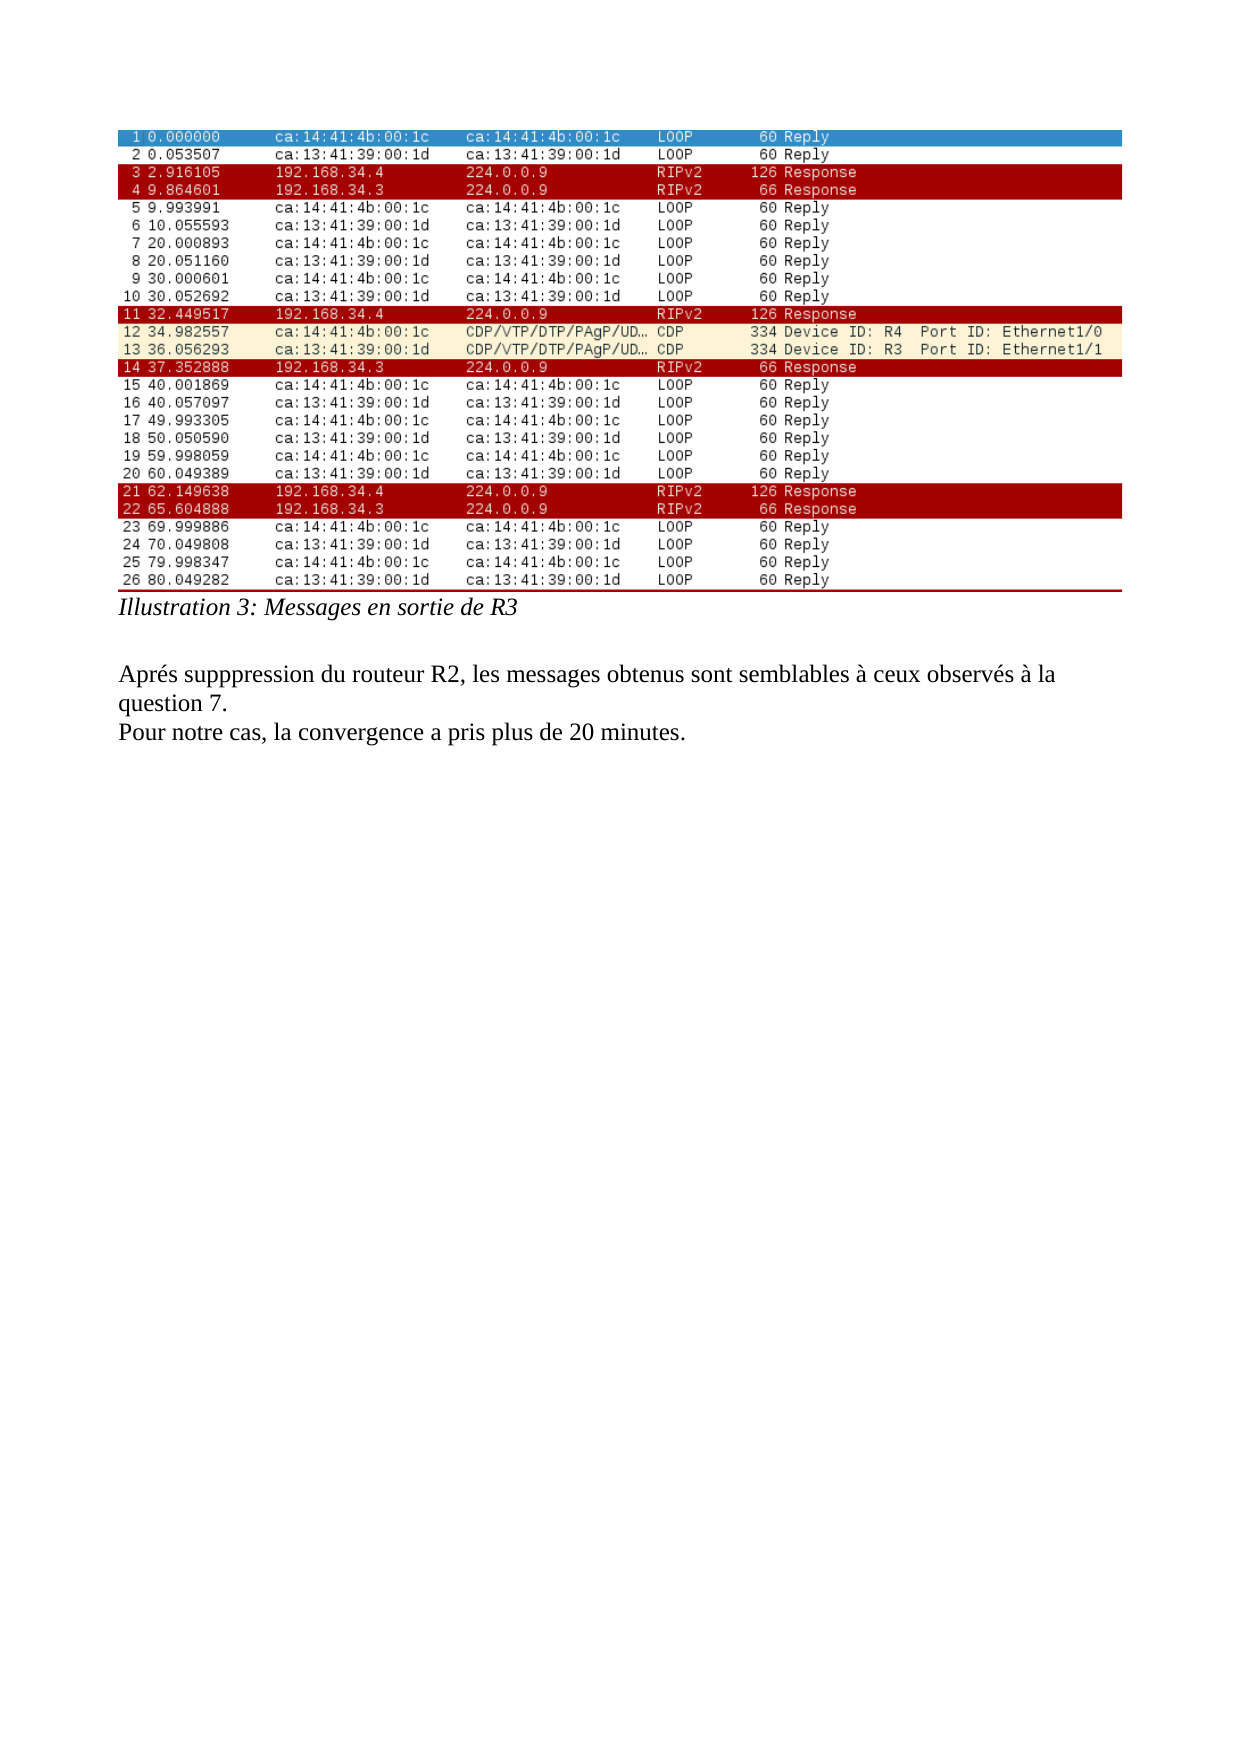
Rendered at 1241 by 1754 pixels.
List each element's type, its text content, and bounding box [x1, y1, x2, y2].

text Pour notre cas, la convergence a pris plus de 20 minutes. [118, 717, 1122, 745]
picture [118, 130, 1123, 592]
text Illustration 3: Messages en sortie de R3 [118, 592, 1122, 620]
text Aprés supppression du routeur R2, les messages obtenus sont semblables à ceux observés à la question 7. [118, 659, 1122, 717]
